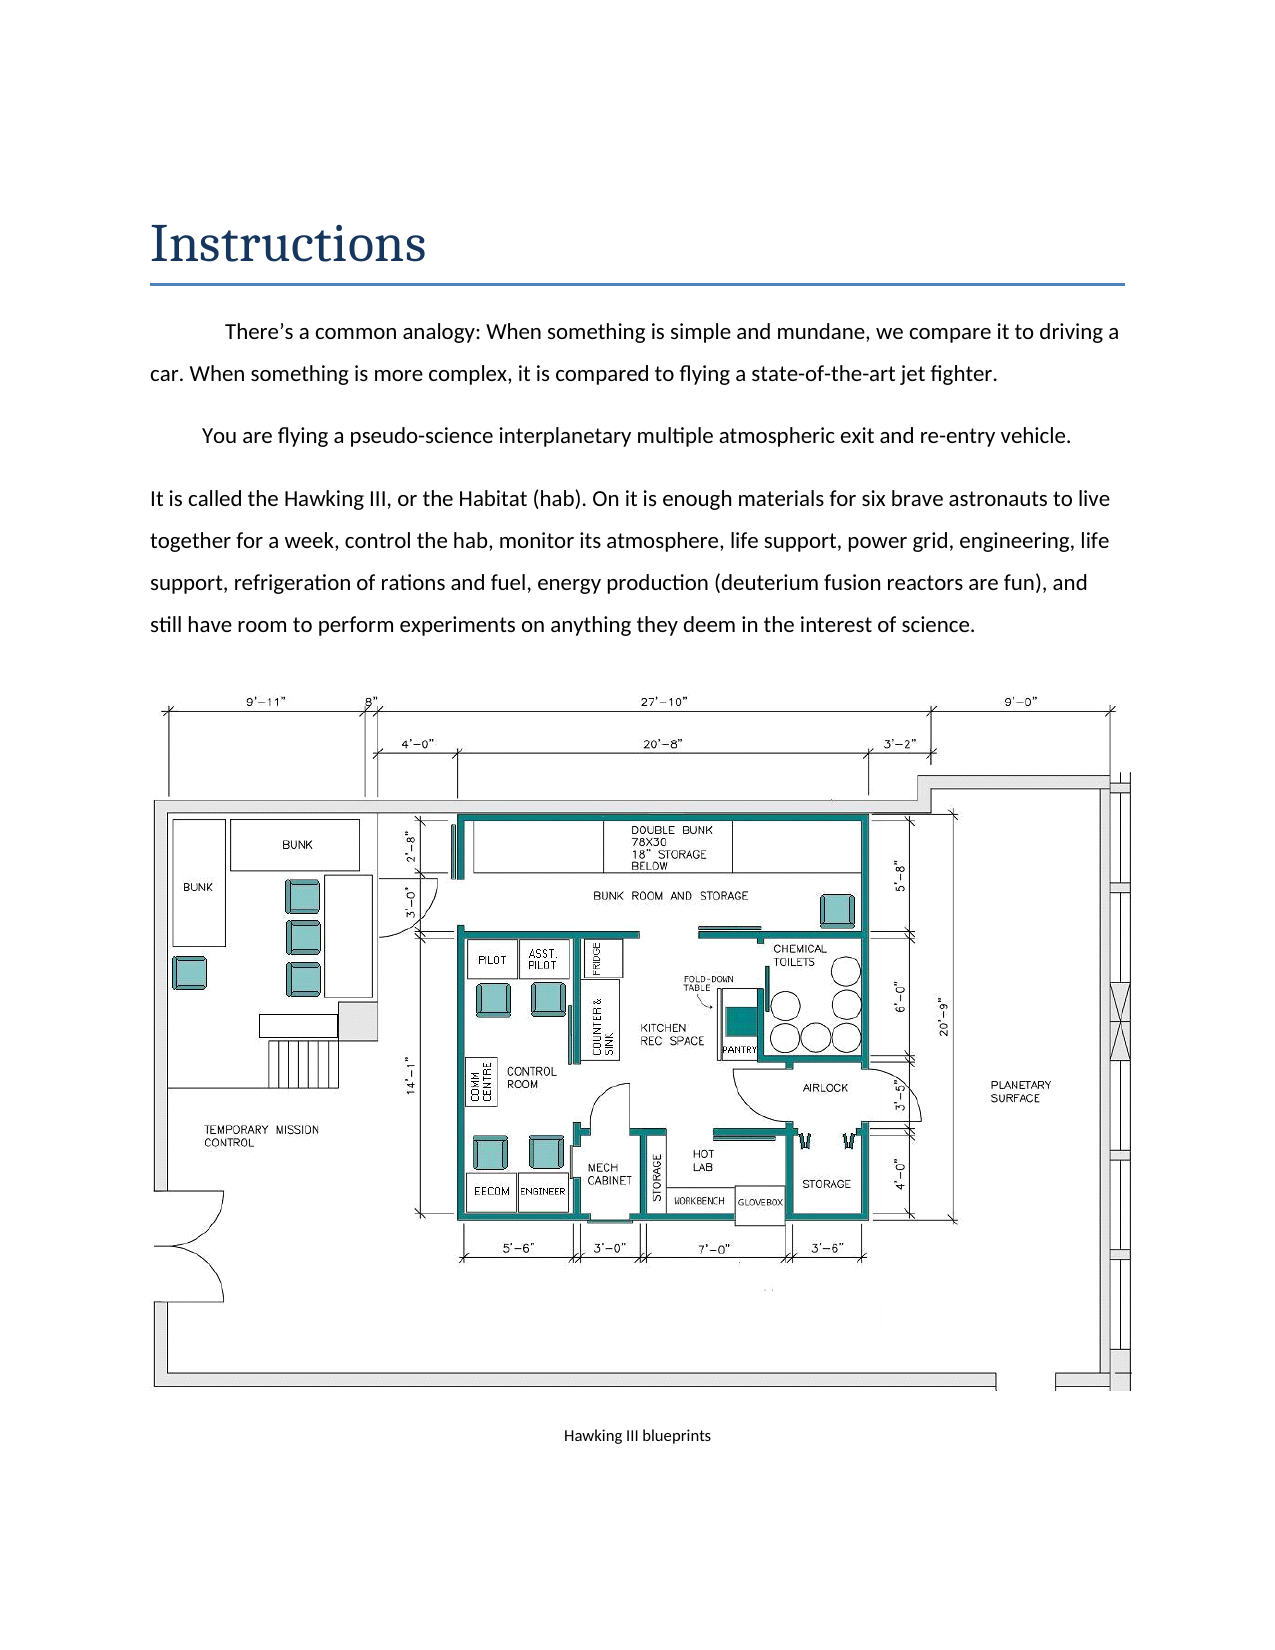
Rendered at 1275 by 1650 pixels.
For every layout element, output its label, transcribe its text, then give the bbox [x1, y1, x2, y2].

text Hawking III blueprints [150, 1425, 1125, 1446]
text There’s a common analogy: When something is simple and mundane, we compare it to driving a car. When something is more complex, it is compared to flying a state-of-the-art jet fighter. [150, 317, 1125, 387]
text You are flying a pseudo-science interplanetary multiple atmospheric exit and re-entry vehicle. [150, 422, 1125, 449]
title Instructions [150, 213, 1125, 283]
text It is called the Hawking III, or the Habitat (hab). On it is enough materials for six brave astronauts to live together for a week, control the hab, monitor its atmosphere, life support, power grid, engineering, life support, refrigeration of rations and fuel, energy production (deuterium fusion reactors are fun), and still have room to perform experiments on anything they deem in the interest of science. [150, 484, 1125, 638]
